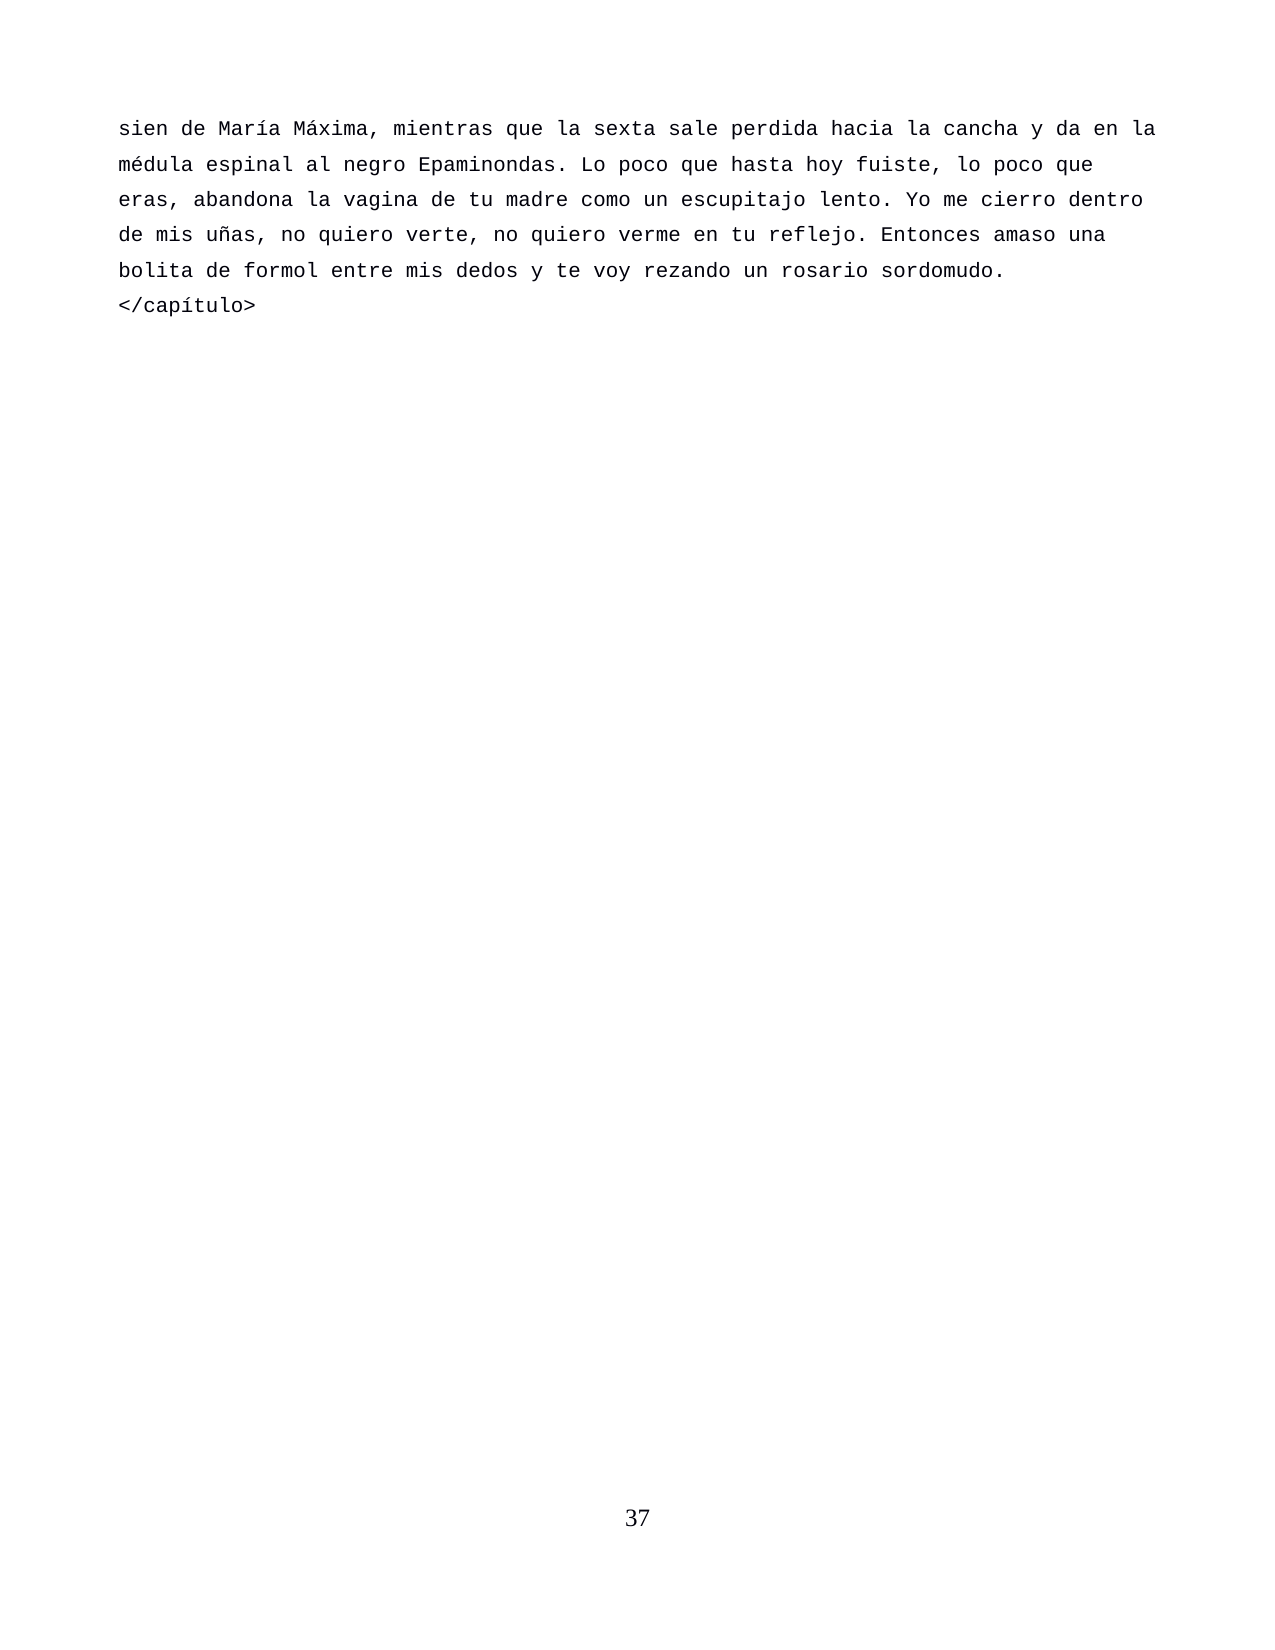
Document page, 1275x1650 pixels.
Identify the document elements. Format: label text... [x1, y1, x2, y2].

text </capítulo> [118, 295, 1157, 319]
text sien de María Máxima, mientras que la sexta sale perdida hacia la cancha y da en la médula espinal al negro Epaminondas. Lo poco que hasta hoy fuiste, lo poco que eras, abandona la vagina de tu madre como un escupitajo lento. Yo me cierro dentro de mis uñas, no quiero verte, no quiero verme en tu reflejo. Entonces amaso una bolita de formol entre mis dedos y te voy rezando un rosario sordomudo. [118, 118, 1157, 283]
